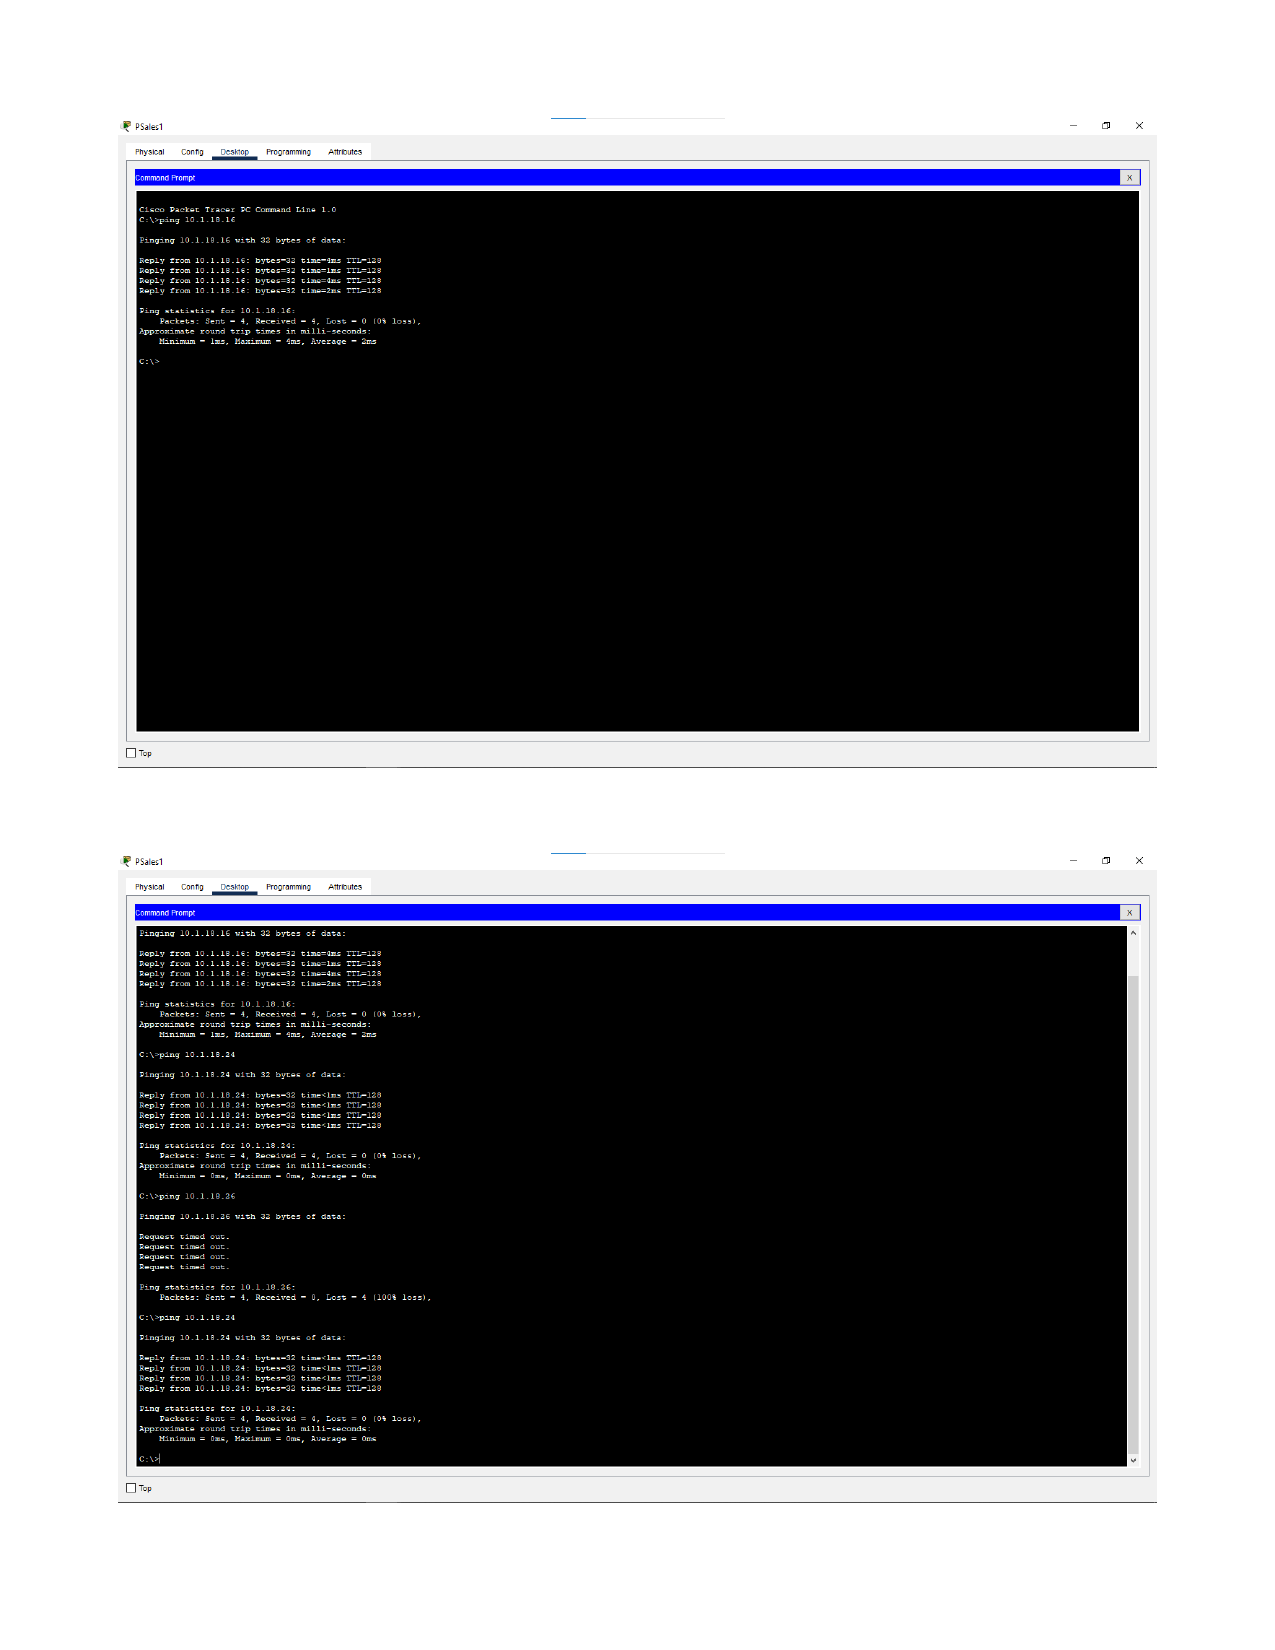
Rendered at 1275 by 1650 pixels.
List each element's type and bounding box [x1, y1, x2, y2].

picture [118, 853, 1157, 1503]
picture [118, 118, 1157, 768]
